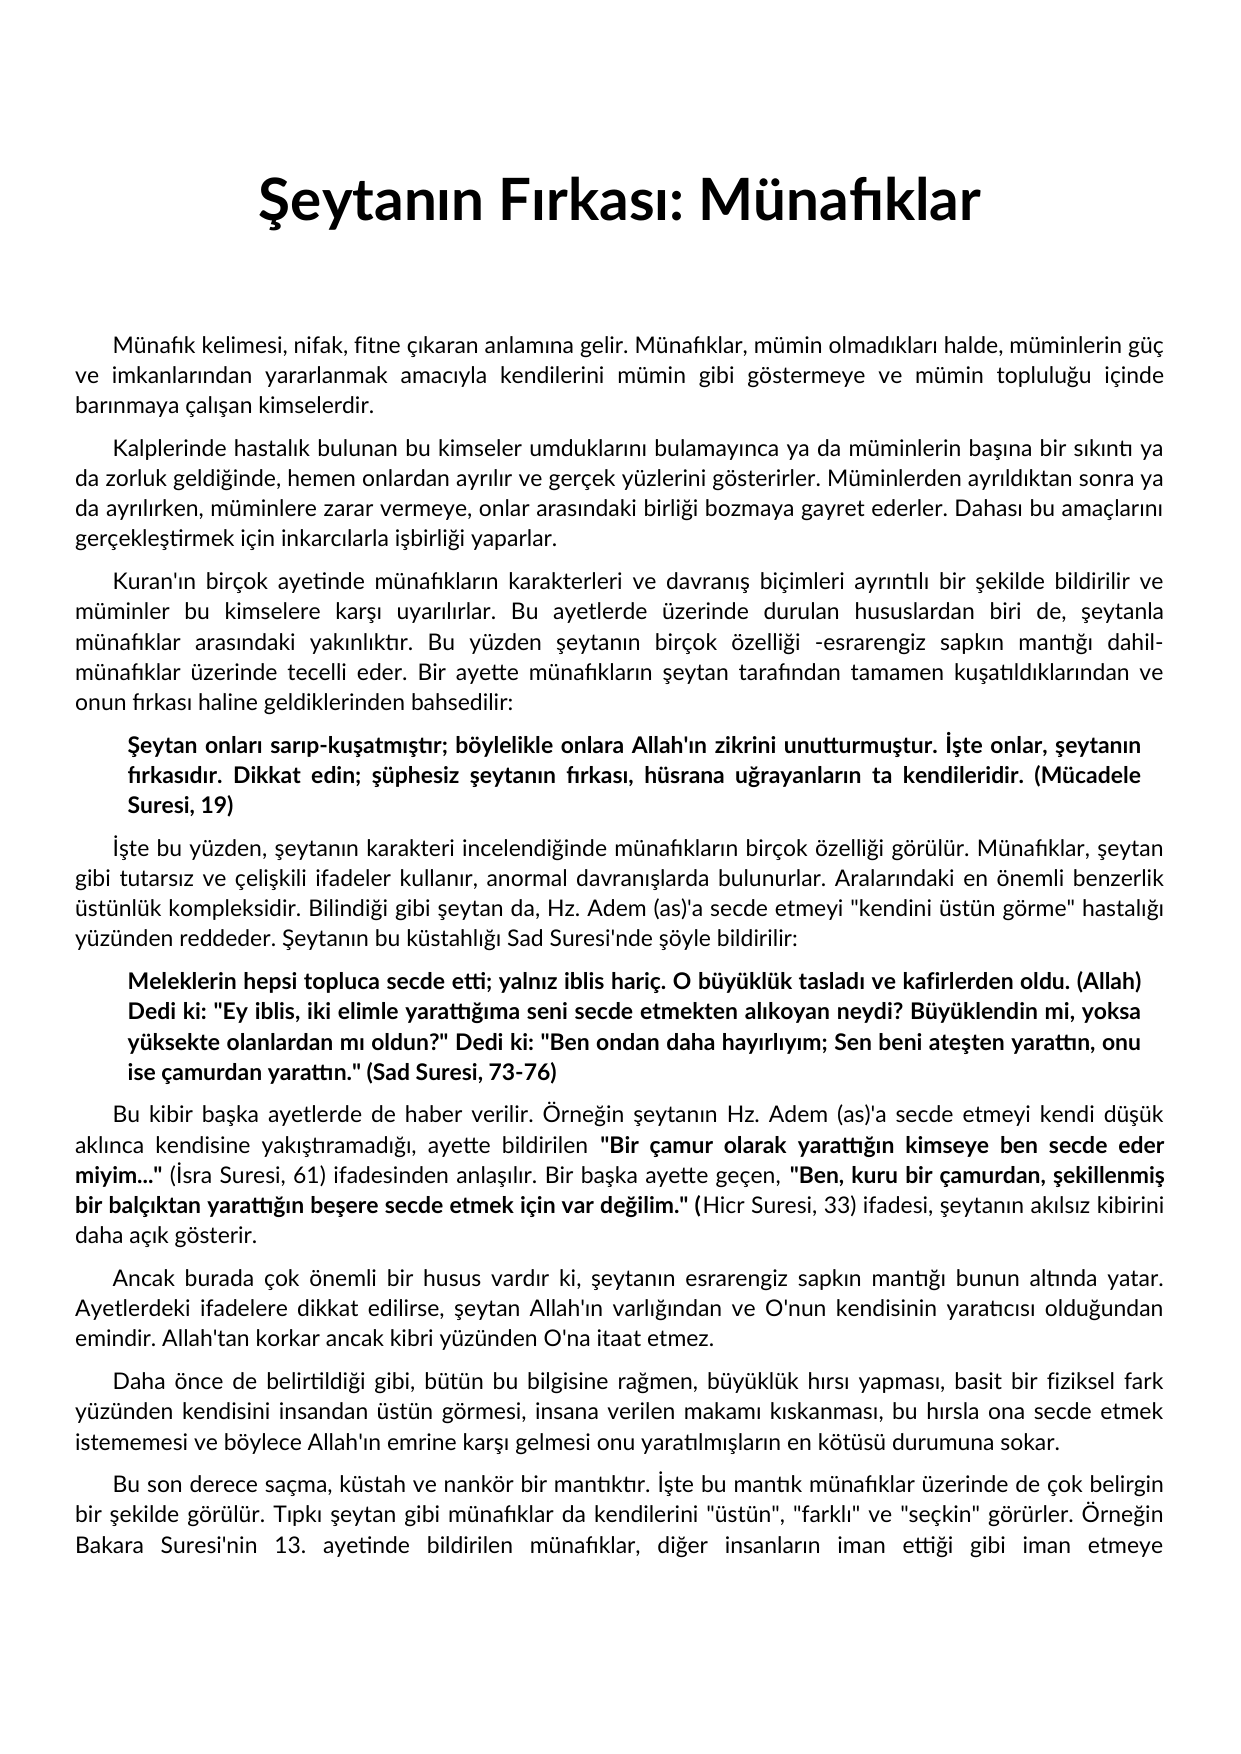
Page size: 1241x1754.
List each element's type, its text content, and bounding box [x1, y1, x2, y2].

text Münafık kelimesi, nifak, fitne çıkaran anlamına gelir. Münafıklar, mümin olmadıkları halde, müminlerin güç ve imkanlarından yararlanmak amacıyla kendilerini mümin gibi göstermeye ve mümin topluluğu içinde barınmaya çalışan kimselerdir. [75, 330, 1165, 418]
text İşte bu yüzden, şeytanın karakteri incelendiğinde münafıkların birçok özelliği görülür. Münafıklar, şeytan gibi tutarsız ve çelişkili ifadeler kullanır, anormal davranışlarda bulunurlar. Aralarındaki en önemli benzerlik üstünlük kompleksidir. Bilindiği gibi şeytan da, Hz. Adem (as)'a secde etmeyi "kendini üstün görme" hastalığı yüzünden reddeder. Şeytanın bu küstahlığı Sad Suresi'nde şöyle bildirilir: [75, 833, 1165, 952]
text Şeytan onları sarıp-kuşatmıştır; böylelikle onlara Allah'ın zikrini unutturmuştur. İşte onlar, şeytanın fırkasıdır. Dikkat edin; şüphesiz şeytanın fırkası, hüsrana uğrayanların ta kendileridir. (Mücadele Suresi, 19) [127, 730, 1143, 818]
text Kuran'ın birçok ayetinde münafıkların karakterleri ve davranış biçimleri ayrıntılı bir şekilde bildirilir ve müminler bu kimselere karşı uyarılırlar. Bu ayetlerde üzerinde durulan hususlardan biri de, şeytanla münafıklar arasındaki yakınlıktır. Bu yüzden şeytanın birçok özelliği -esrarengiz sapkın mantığı dahil- münafıklar üzerinde tecelli eder. Bir ayette münafıkların şeytan tarafından tamamen kuşatıldıklarından ve onun fırkası haline geldiklerinden bahsedilir: [75, 567, 1165, 715]
text Meleklerin hepsi topluca secde etti; yalnız iblis hariç. O büyüklük tasladı ve kafirlerden oldu. (Allah) Dedi ki: "Ey iblis, iki elimle yarattığıma seni secde etmekten alıkoyan neydi? Büyüklendin mi, yoksa yüksekte olanlardan mı oldun?" Dedi ki: "Ben ondan daha hayırlıyım; Sen beni ateşten yarattın, onu ise çamurdan yarattın." (Sad Suresi, 73-76) [127, 967, 1143, 1085]
subtitle Şeytanın Fırkası: Münafıklar [75, 162, 1165, 232]
text Bu son derece saçma, küstah ve nankör bir mantıktır. İşte bu mantık münafıklar üzerinde de çok belirgin bir şekilde görülür. Tıpkı şeytan gibi münafıklar da kendilerini "üstün", "farklı" ve "seçkin" görürler. Örneğin Bakara Suresi'nin 13. ayetinde bildirilen münafıklar, diğer insanların iman ettiği gibi iman etmeye [75, 1470, 1165, 1558]
text Kalplerinde hastalık bulunan bu kimseler umduklarını bulamayınca ya da müminlerin başına bir sıkıntı ya da zorluk geldiğinde, hemen onlardan ayrılır ve gerçek yüzlerini gösterirler. Müminlerden ayrıldıktan sonra ya da ayrılırken, müminlere zarar vermeye, onlar arasındaki birliği bozmaya gayret ederler. Dahası bu amaçlarını gerçekleştirmek için inkarcılarla işbirliği yaparlar. [75, 433, 1165, 552]
text Bu kibir başka ayetlerde de haber verilir. Örneğin şeytanın Hz. Adem (as)'a secde etmeyi kendi düşük aklınca kendisine yakıştıramadığı, ayette bildirilen "Bir çamur olarak yarattığın kimseye ben secde eder miyim..." (İsra Suresi, 61) ifadesinden anlaşılır. Bir başka ayette geçen, "Ben, kuru bir çamurdan, şekillenmiş bir balçıktan yarattığın beşere secde etmek için var değilim." (Hicr Suresi, 33) ifadesi, şeytanın akılsız kibirini daha açık gösterir. [75, 1100, 1165, 1248]
text Ancak burada çok önemli bir husus vardır ki, şeytanın esrarengiz sapkın mantığı bunun altında yatar. Ayetlerdeki ifadelere dikkat edilirse, şeytan Allah'ın varlığından ve O'nun kendisinin yaratıcısı olduğundan emindir. Allah'tan korkar ancak kibri yüzünden O'na itaat etmez. [75, 1264, 1165, 1352]
text Daha önce de belirtildiği gibi, bütün bu bilgisine rağmen, büyüklük hırsı yapması, basit bir fiziksel fark yüzünden kendisini insandan üstün görmesi, insana verilen makamı kıskanması, bu hırsla ona secde etmek istememesi ve böylece Allah'ın emrine karşı gelmesi onu yaratılmışların en kötüsü durumuna sokar. [75, 1367, 1165, 1455]
